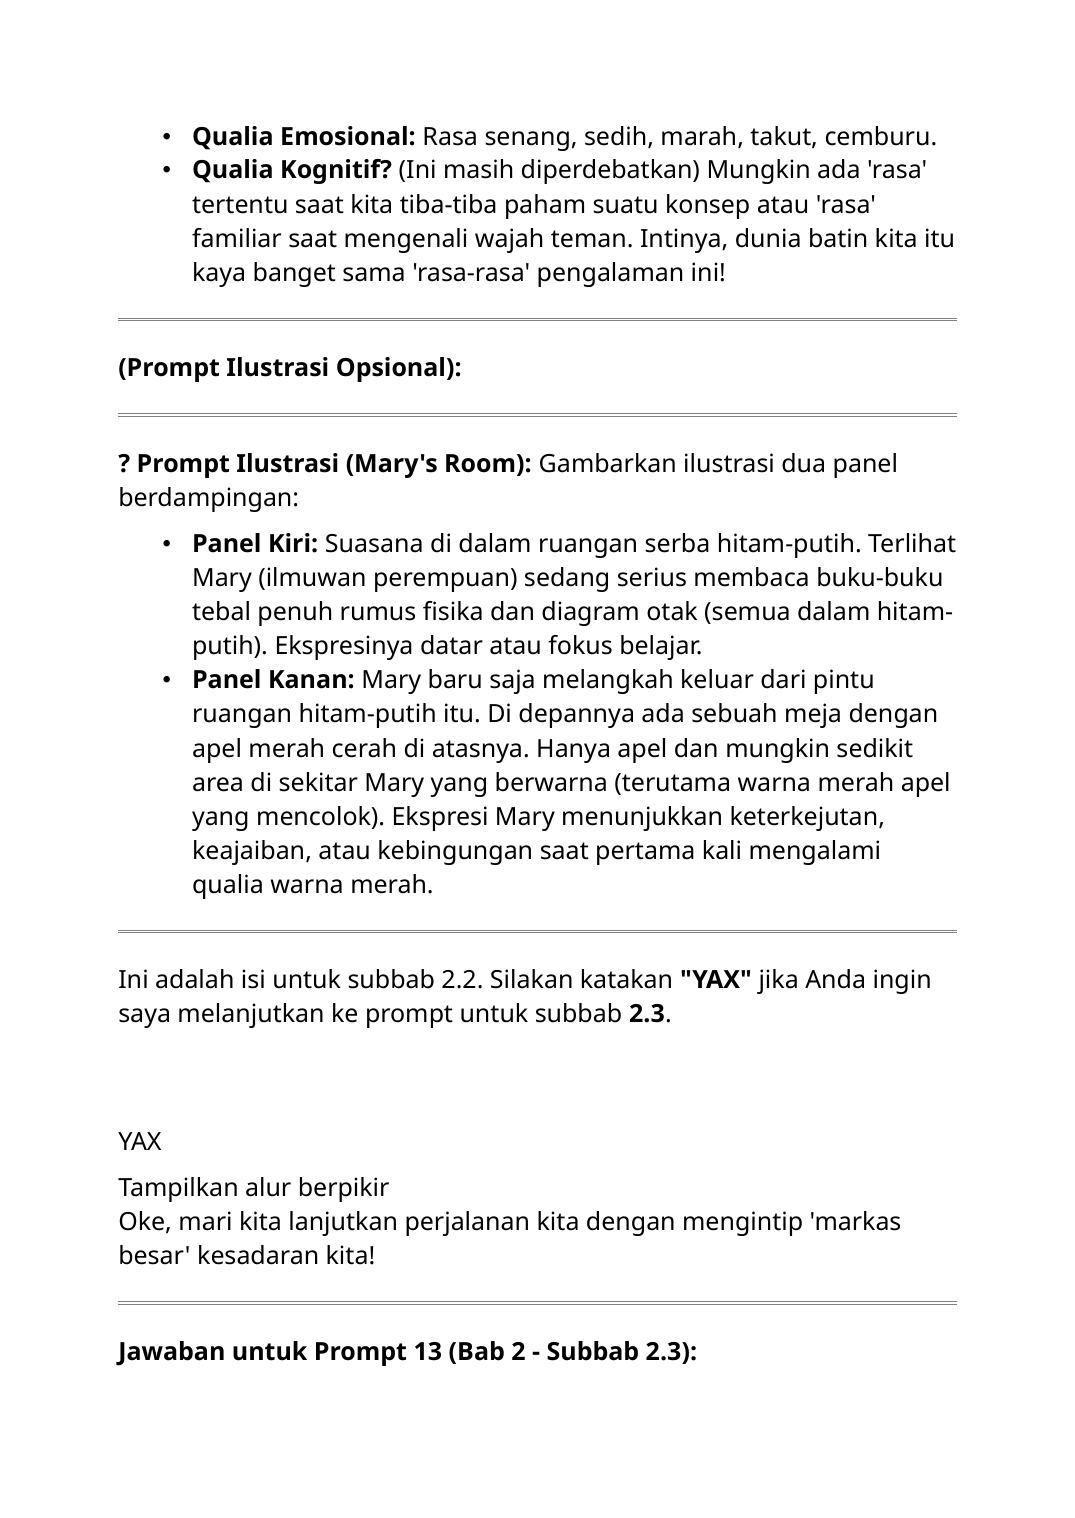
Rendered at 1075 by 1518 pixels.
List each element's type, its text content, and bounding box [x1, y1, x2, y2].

text (Prompt Ilustrasi Opsional): [118, 350, 957, 384]
text ? Prompt Ilustrasi (Mary's Room): Gambarkan ilustrasi dua panel berdampingan: [118, 445, 957, 513]
text YAX [118, 1123, 957, 1157]
list Qualia Emosional: Rasa senang, sedih, marah, takut, cemburu. [162, 118, 957, 152]
text Jawaban untuk Prompt 13 (Bab 2 - Subbab 2.3): [118, 1333, 957, 1367]
list Qualia Kognitif? (Ini masih diperdebatkan) Mungkin ada 'rasa' tertentu saat kita tiba-tiba paham suatu konsep atau 'rasa' familiar saat mengenali wajah teman. Intinya, dunia batin kita itu kaya banget sama 'rasa-rasa' pengalaman ini! [162, 152, 957, 288]
text Oke, mari kita lanjutkan perjalanan kita dengan mengintip 'markas besar' kesadaran kita! [118, 1204, 957, 1272]
list Panel Kanan: Mary baru saja melangkah keluar dari pintu ruangan hitam-putih itu. Di depannya ada sebuah meja dengan apel merah cerah di atasnya. Hanya apel dan mungkin sedikit area di sekitar Mary yang berwarna (terutama warna merah apel yang mencolok). Ekspresi Mary menunjukkan keterkejutan, keajaiban, atau kebingungan saat pertama kali mengalami qualia warna merah. [162, 662, 957, 901]
text Ini adalah isi untuk subbab 2.2. Silakan katakan "YAX" jika Anda ingin saya melanjutkan ke prompt untuk subbab 2.3. [118, 962, 957, 1030]
text Tampilkan alur berpikir [118, 1170, 957, 1204]
list Panel Kiri: Suasana di dalam ruangan serba hitam-putih. Terlihat Mary (ilmuwan perempuan) sedang serius membaca buku-buku tebal penuh rumus fisika dan diagram otak (semua dalam hitam-putih). Ekspresinya datar atau fokus belajar. [162, 526, 957, 662]
